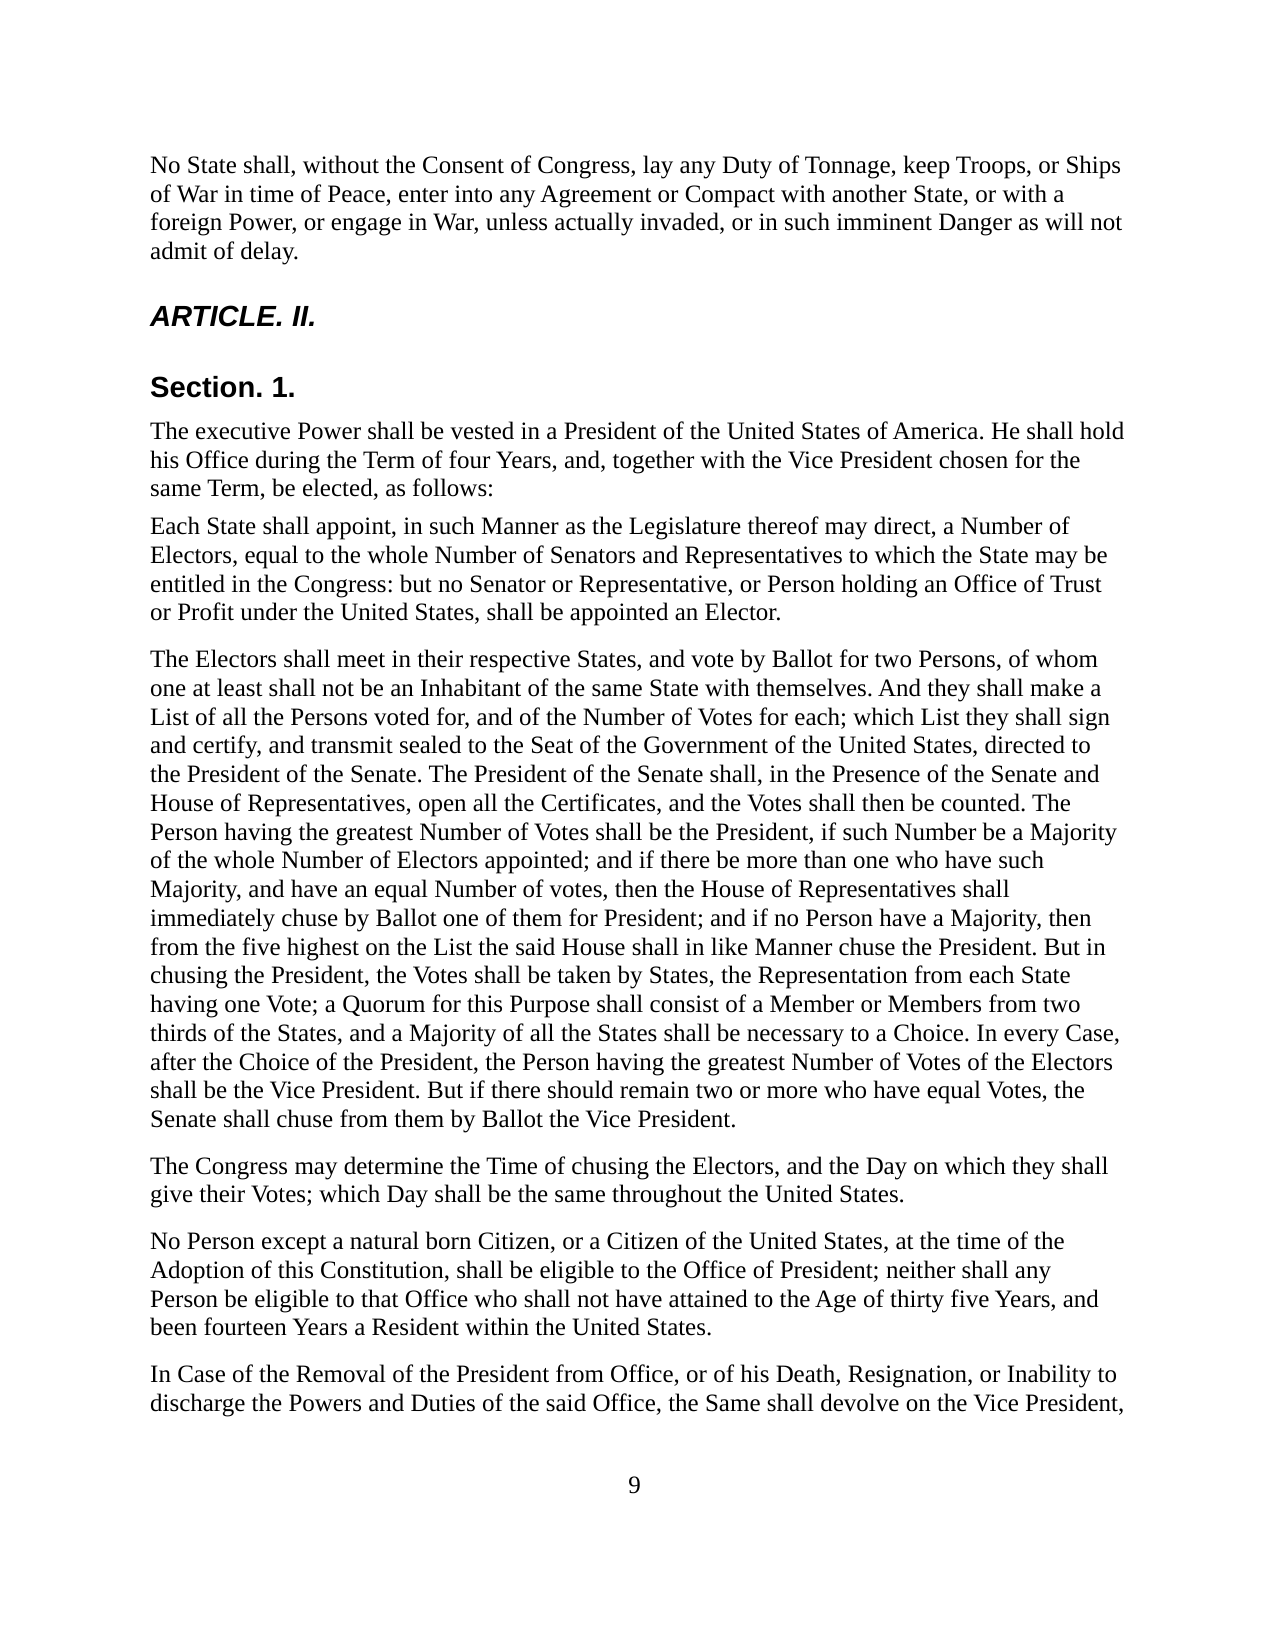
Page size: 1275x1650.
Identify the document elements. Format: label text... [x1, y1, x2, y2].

text The executive Power shall be vested in a President of the United States of America. He shall hold his Office during the Term of four Years, and, together with the Vice President chosen for the same Term, be elected, as follows: [150, 416, 1125, 502]
text The Electors shall meet in their respective States, and vote by Ballot for two Persons, of whom one at least shall not be an Inhabitant of the same State with themselves. And they shall make a List of all the Persons voted for, and of the Number of Votes for each; which List they shall sign and certify, and transmit sealed to the Seat of the Government of the United States, directed to the President of the Senate. The President of the Senate shall, in the Presence of the Senate and House of Representatives, open all the Certificates, and the Votes shall then be counted. The Person having the greatest Number of Votes shall be the President, if such Number be a Majority of the whole Number of Electors appointed; and if there be more than one who have such Majority, and have an equal Number of votes, then the House of Representatives shall immediately chuse by Ballot one of them for President; and if no Person have a Majority, then from the five highest on the List the said House shall in like Manner chuse the President. But in chusing the President, the Votes shall be taken by States, the Representation from each State having one Vote; a Quorum for this Purpose shall consist of a Member or Members from two thirds of the States, and a Majority of all the States shall be necessary to a Choice. In every Case, after the Choice of the President, the Person having the greatest Number of Votes of the Electors shall be the Vice President. But if there should remain two or more who have equal Votes, the Senate shall chuse from them by Ballot the Vice President. [150, 644, 1125, 1133]
text In Case of the Removal of the President from Office, or of his Death, Resignation, or Inability to discharge the Powers and Duties of the said Office, the Same shall devolve on the Vice President, [150, 1359, 1125, 1417]
text No State shall, without the Consent of Congress, lay any Duty of Tonnage, keep Troops, or Ships of War in time of Peace, enter into any Agreement or Compact with another State, or with a foreign Power, or engage in War, unless actually invaded, or in such imminent Danger as will not admit of delay. [150, 150, 1125, 265]
subtitle Section. 1. [150, 370, 1125, 403]
text Each State shall appoint, in such Manner as the Legislature thereof may direct, a Number of Electors, equal to the whole Number of Senators and Representatives to which the State may be entitled in the Congress: but no Senator or Representative, or Person holding an Office of Trust or Profit under the United States, shall be appointed an Elector. [150, 511, 1125, 626]
text The Congress may determine the Time of chusing the Electors, and the Day on which they shall give their Votes; which Day shall be the same throughout the United States. [150, 1151, 1125, 1208]
text No Person except a natural born Citizen, or a Citizen of the United States, at the time of the Adoption of this Constitution, shall be eligible to the Office of President; neither shall any Person be eligible to that Office who shall not have attained to the Age of thirty five Years, and been fourteen Years a Resident within the United States. [150, 1226, 1125, 1341]
subtitle ARTICLE. II. [150, 299, 1125, 332]
